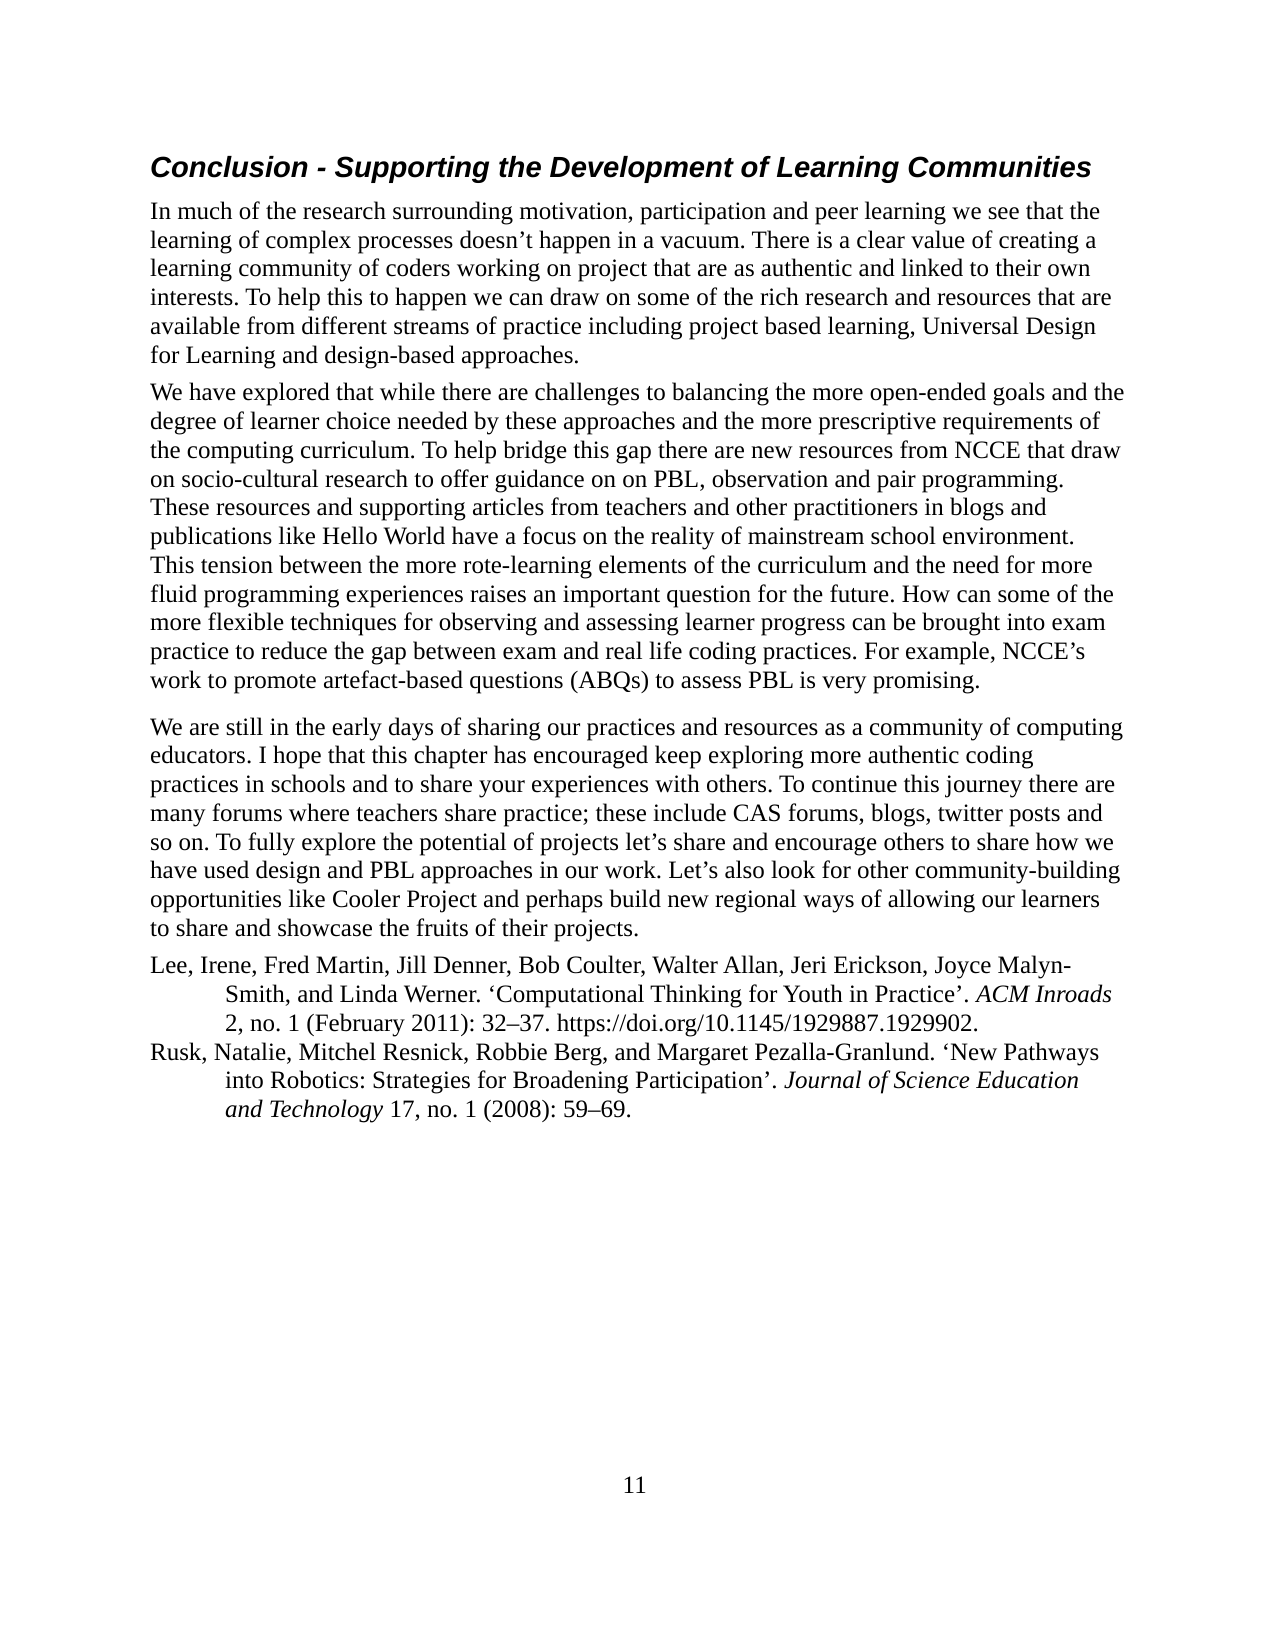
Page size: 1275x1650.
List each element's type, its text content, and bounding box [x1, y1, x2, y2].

subtitle Conclusion - Supporting the Development of Learning Communities [150, 150, 1125, 183]
text We have explored that while there are challenges to balancing the more open-ended goals and the degree of learner choice needed by these approaches and the more prescriptive requirements of the computing curriculum. To help bridge this gap there are new resources from NCCE that draw on socio-cultural research to offer guidance on on PBL, observation and pair programming. These resources and supporting articles from teachers and other practitioners in blogs and publications like Hello World have a focus on the reality of mainstream school environment. This tension between the more rote-learning elements of the curriculum and the need for more fluid programming experiences raises an important question for the future. How can some of the more flexible techniques for observing and assessing learner progress can be brought into exam practice to reduce the gap between exam and real life coding practices. For example, NCCE’s work to promote artefact-based questions (ABQs) to assess PBL is very promising. [150, 377, 1125, 694]
text In much of the research surrounding motivation, participation and peer learning we see that the learning of complex processes doesn’t happen in a vacuum. There is a clear value of creating a learning community of coders working on project that are as authentic and linked to their own interests. To help this to happen we can draw on some of the rich research and resources that are available from different streams of practice including project based learning, Universal Design for Learning and design-based approaches. [150, 196, 1125, 368]
text Rusk, Natalie, Mitchel Resnick, Robbie Berg, and Margaret Pezalla-Granlund. ‘New Pathways into Robotics: Strategies for Broadening Participation’. Journal of Science Education and Technology 17, no. 1 (2008): 59–69. [150, 1037, 1125, 1123]
text We are still in the early days of sharing our practices and resources as a community of computing educators. I hope that this chapter has encouraged keep exploring more authentic coding practices in schools and to share your experiences with others. To continue this journey there are many forums where teachers share practice; these include CAS forums, blogs, twitter posts and so on. To fully explore the potential of projects let’s share and encourage others to share how we have used design and PBL approaches in our work. Let’s also look for other community-building opportunities like Cooler Project and perhaps build new regional ways of allowing our learners to share and showcase the fruits of their projects. [150, 712, 1125, 942]
text Lee, Irene, Fred Martin, Jill Denner, Bob Coulter, Walter Allan, Jeri Erickson, Joyce Malyn-Smith, and Linda Werner. ‘Computational Thinking for Youth in Practice’. ACM Inroads 2, no. 1 (February 2011): 32–37. https://doi.org/10.1145/1929887.1929902. [150, 951, 1125, 1037]
